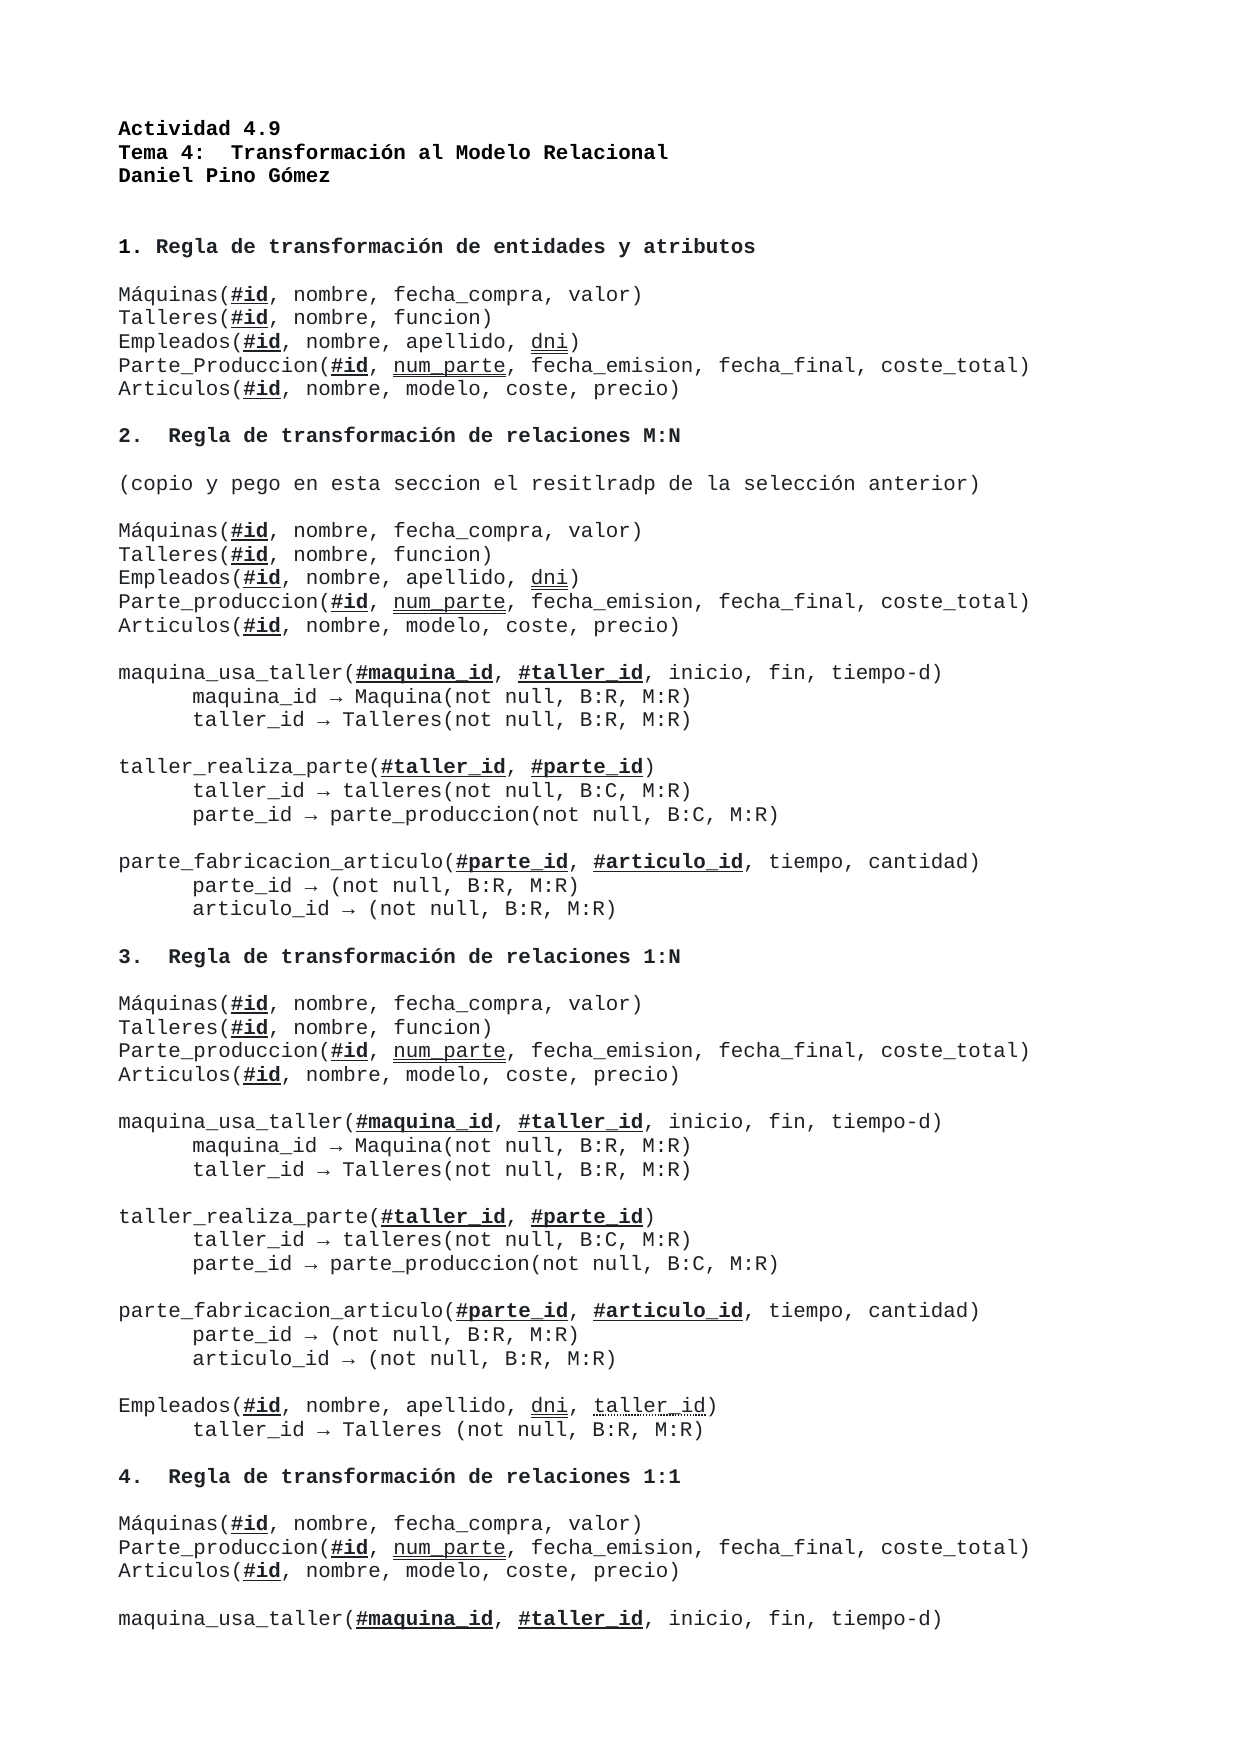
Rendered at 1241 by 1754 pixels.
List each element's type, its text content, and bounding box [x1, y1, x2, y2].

text parte_fabricacion_articulo(#parte_id, #articulo_id, tiempo, cantidad) [118, 1300, 1122, 1324]
text taller_id → talleres(not null, B:C, M:R) [118, 1229, 1122, 1253]
text maquina_id → Maquina(not null, B:R, M:R) [118, 1135, 1122, 1158]
text maquina_usa_taller(#maquina_id, #taller_id, inicio, fin, tiempo-d) [118, 1111, 1122, 1135]
text parte_id → parte_produccion(not null, B:C, M:R) [118, 1253, 1122, 1277]
text 1. Regla de transformación de entidades y atributos [118, 236, 1122, 260]
text Talleres(#id, nombre, funcion) [118, 544, 1122, 567]
text Máquinas(#id, nombre, fecha_compra, valor) [118, 993, 1122, 1017]
text 2. Regla de transformación de relaciones M:N [118, 426, 1122, 449]
text articulo_id → (not null, B:R, M:R) [118, 898, 1122, 922]
text 3. Regla de transformación de relaciones 1:N [118, 946, 1122, 969]
text maquina_usa_taller(#maquina_id, #taller_id, inicio, fin, tiempo-d) [118, 1608, 1122, 1631]
text Empleados(#id, nombre, apellido, dni) [118, 567, 1122, 591]
text Articulos(#id, nombre, modelo, coste, precio) [118, 615, 1122, 638]
text Máquinas(#id, nombre, fecha_compra, valor) [118, 520, 1122, 544]
text Máquinas(#id, nombre, fecha_compra, valor) [118, 284, 1122, 307]
text Empleados(#id, nombre, apellido, dni, taller_id) [118, 1395, 1122, 1419]
text Talleres(#id, nombre, funcion) [118, 1017, 1122, 1040]
text Máquinas(#id, nombre, fecha_compra, valor) [118, 1513, 1122, 1537]
text Daniel Pino Gómez [118, 165, 1122, 189]
text taller_id → Talleres (not null, B:R, M:R) [118, 1419, 1122, 1442]
text taller_realiza_parte(#taller_id, #parte_id) [118, 1206, 1122, 1229]
text parte_id → parte_produccion(not null, B:C, M:R) [118, 804, 1122, 827]
text Parte_produccion(#id, num_parte, fecha_emision, fecha_final, coste_total) [118, 591, 1122, 615]
text Tema 4: Transformación al Modelo Relacional [118, 142, 1122, 165]
text Parte_produccion(#id, num_parte, fecha_emision, fecha_final, coste_total) [118, 1537, 1122, 1561]
text articulo_id → (not null, B:R, M:R) [118, 1348, 1122, 1371]
text parte_id → (not null, B:R, M:R) [118, 875, 1122, 898]
text (copio y pego en esta seccion el resitlradp de la selección anterior) [118, 473, 1122, 496]
text Articulos(#id, nombre, modelo, coste, precio) [118, 1064, 1122, 1088]
text parte_id → (not null, B:R, M:R) [118, 1324, 1122, 1348]
text 4. Regla de transformación de relaciones 1:1 [118, 1466, 1122, 1489]
text taller_id ­→ Talleres(not null, B:R, M:R) [118, 1158, 1122, 1182]
text maquina_usa_taller(#maquina_id, #taller_id, inicio, fin, tiempo-d) [118, 662, 1122, 686]
text Actividad 4.9 [118, 118, 1122, 142]
text taller_realiza_parte(#taller_id, #parte_id) [118, 757, 1122, 780]
text taller_id ­→ Talleres(not null, B:R, M:R) [118, 709, 1122, 733]
text Articulos(#id, nombre, modelo, coste, precio) [118, 378, 1122, 402]
text Parte_produccion(#id, num_parte, fecha_emision, fecha_final, coste_total) [118, 1040, 1122, 1064]
text taller_id → talleres(not null, B:C, M:R) [118, 780, 1122, 804]
text parte_fabricacion_articulo(#parte_id, #articulo_id, tiempo, cantidad) [118, 851, 1122, 875]
text maquina_id → Maquina(not null, B:R, M:R) [118, 686, 1122, 709]
text Talleres(#id, nombre, funcion) [118, 307, 1122, 331]
text Empleados(#id, nombre, apellido, dni) [118, 331, 1122, 354]
text Articulos(#id, nombre, modelo, coste, precio) [118, 1561, 1122, 1584]
text Parte_Produccion(#id, num_parte, fecha_emision, fecha_final, coste_total) [118, 354, 1122, 378]
